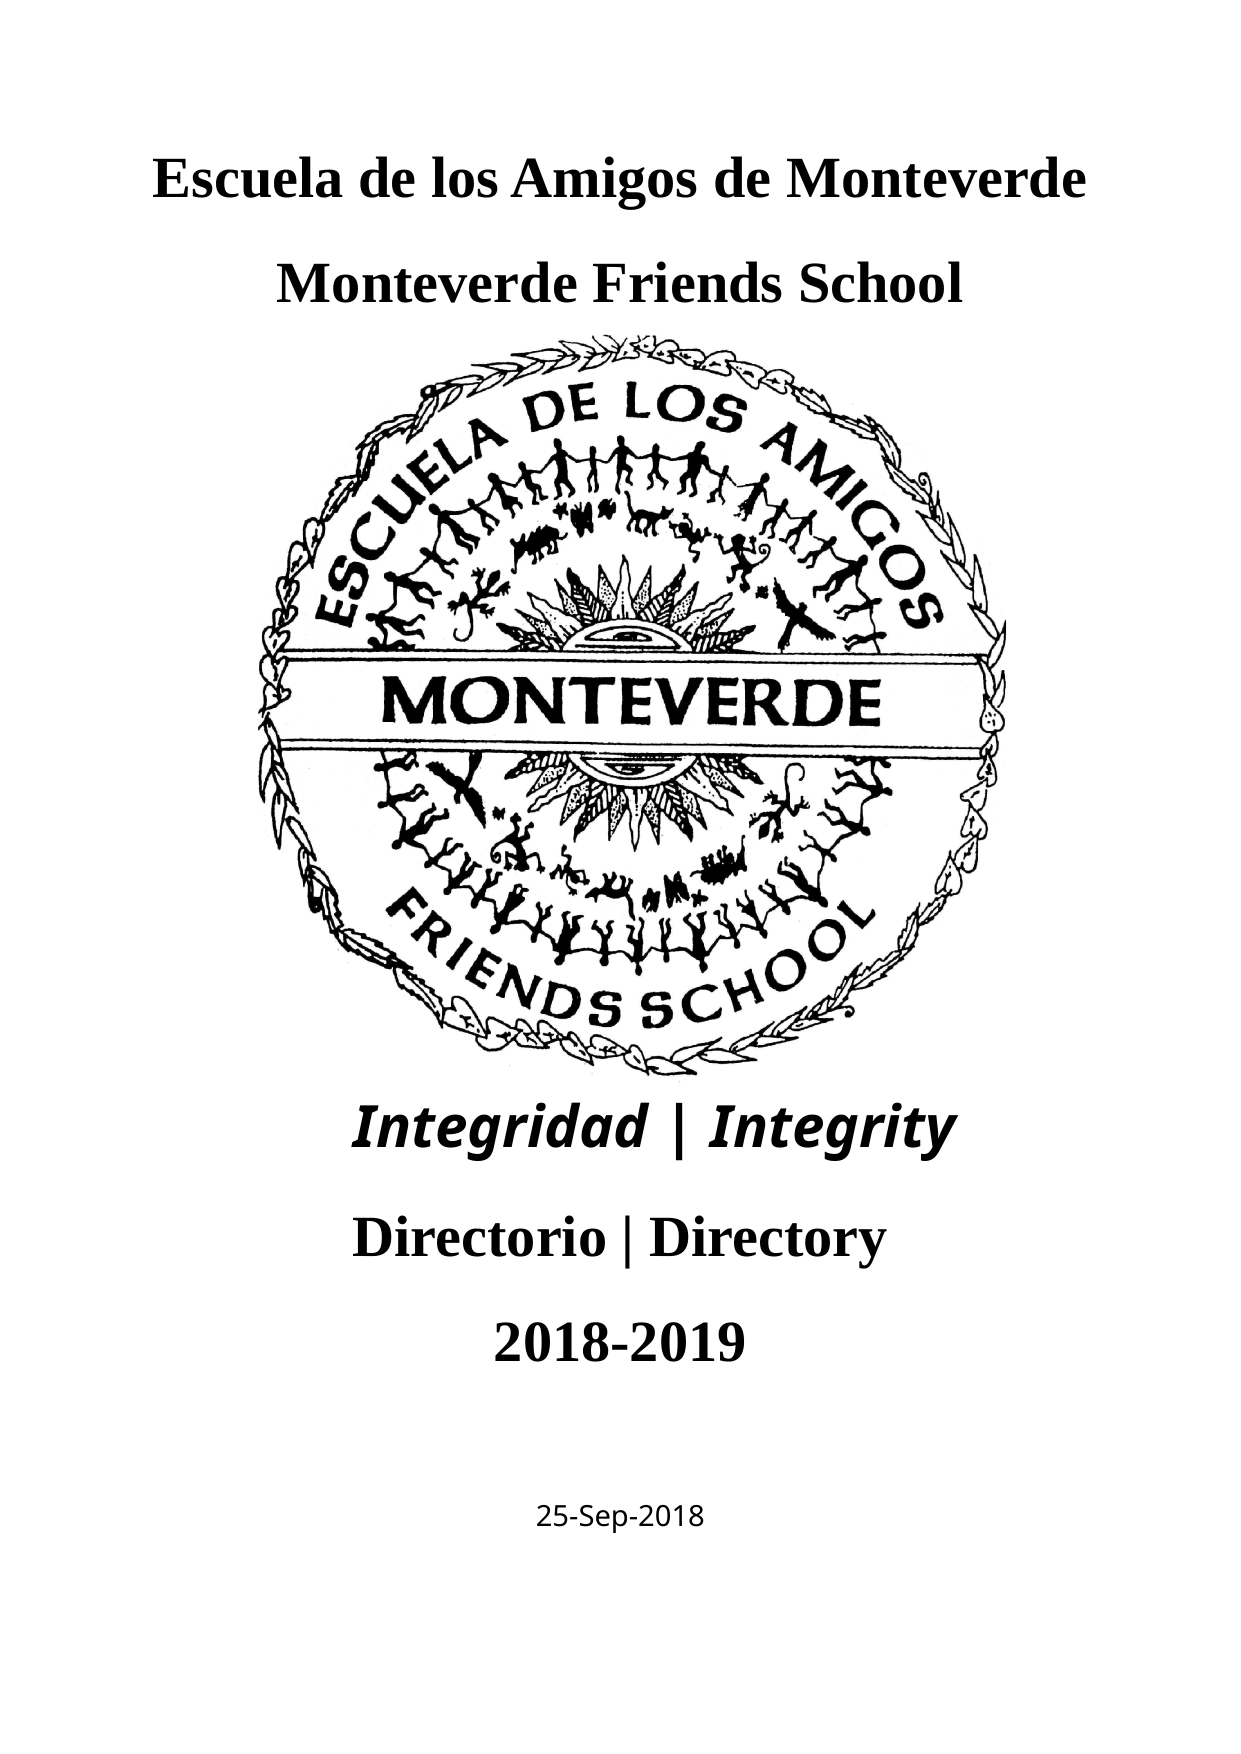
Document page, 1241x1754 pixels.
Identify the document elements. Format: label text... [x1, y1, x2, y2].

title Escuela de los Amigos de Monteverde [118, 143, 1122, 210]
title Directorio | Directory [118, 1202, 1122, 1269]
title Integridad | Integrity [118, 352, 1122, 1164]
picture [234, 327, 1007, 1085]
text 25-Sep-2018 [118, 1496, 1122, 1535]
title Monteverde Friends School [118, 248, 1122, 315]
title 2018-2019 [118, 1307, 1122, 1374]
